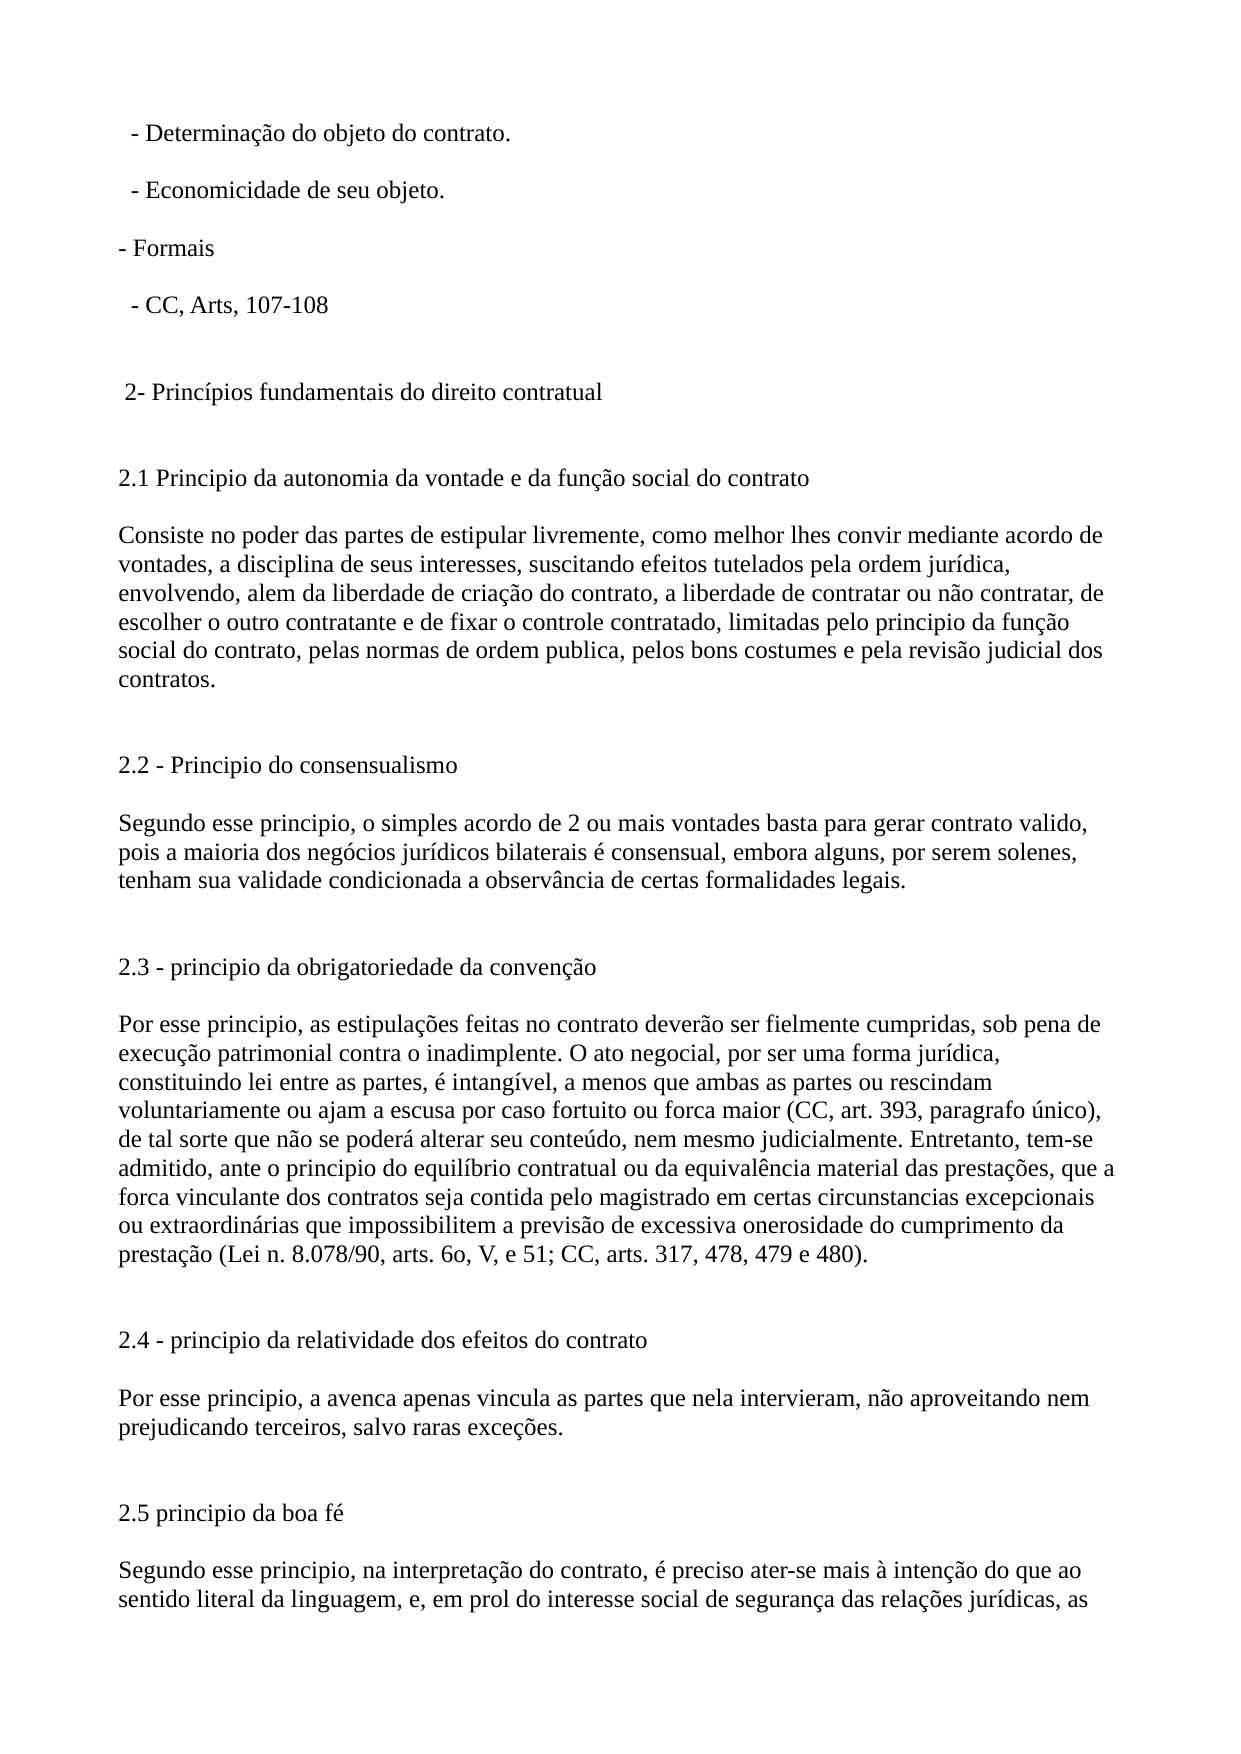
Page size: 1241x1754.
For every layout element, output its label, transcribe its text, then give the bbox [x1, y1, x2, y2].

text 2.2 - Principio do consensualismo [118, 751, 1122, 779]
text Por esse principio, a avenca apenas vincula as partes que nela intervieram, não aproveitando nem prejudicando terceiros, salvo raras exceções. [118, 1383, 1122, 1441]
text 2- Princípios fundamentais do direito contratual [118, 377, 1122, 406]
text 2.5 principio da boa fé [118, 1498, 1122, 1527]
text - CC, Arts, 107-108 [118, 291, 1122, 319]
text Segundo esse principio, o simples acordo de 2 ou mais vontades basta para gerar contrato valido, pois a maioria dos negócios jurídicos bilaterais é consensual, embora alguns, por serem solenes, tenham sua validade condicionada a observância de certas formalidades legais. [118, 808, 1122, 894]
text 2.3 - principio da obrigatoriedade da convenção [118, 952, 1122, 981]
text Consiste no poder das partes de estipular livremente, como melhor lhes convir mediante acordo de vontades, a disciplina de seus interesses, suscitando efeitos tutelados pela ordem jurídica, envolvendo, alem da liberdade de criação do contrato, a liberdade de contratar ou não contratar, de escolher o outro contratante e de fixar o controle contratado, limitadas pelo principio da função social do contrato, pelas normas de ordem publica, pelos bons costumes e pela revisão judicial dos contratos. [118, 521, 1122, 693]
text 2.1 Principio da autonomia da vontade e da função social do contrato [118, 463, 1122, 492]
text Por esse principio, as estipulações feitas no contrato deverão ser fielmente cumpridas, sob pena de execução patrimonial contra o inadimplente. O ato negocial, por ser uma forma jurídica, constituindo lei entre as partes, é intangível, a menos que ambas as partes ou rescindam voluntariamente ou ajam a escusa por caso fortuito ou forca maior (CC, art. 393, paragrafo único), de tal sorte que não se poderá alterar seu conteúdo, nem mesmo judicialmente. Entretanto, tem-se admitido, ante o principio do equilíbrio contratual ou da equivalência material das prestações, que a forca vinculante dos contratos seja contida pelo magistrado em certas circunstancias excepcionais ou extraordinárias que impossibilitem a previsão de excessiva onerosidade do cumprimento da prestação (Lei n. 8.078/90, arts. 6o, V, e 51; CC, arts. 317, 478, 479 e 480). [118, 1009, 1122, 1268]
text - Formais [118, 233, 1122, 262]
text - Determinação do objeto do contrato. [118, 118, 1122, 147]
text 2.4 - principio da relatividade dos efeitos do contrato [118, 1326, 1122, 1354]
text - Economicidade de seu objeto. [118, 176, 1122, 204]
text Segundo esse principio, na interpretação do contrato, é preciso ater-se mais à intenção do que ao sentido literal da linguagem, e, em prol do interesse social de segurança das relações jurídicas, as [118, 1556, 1122, 1613]
